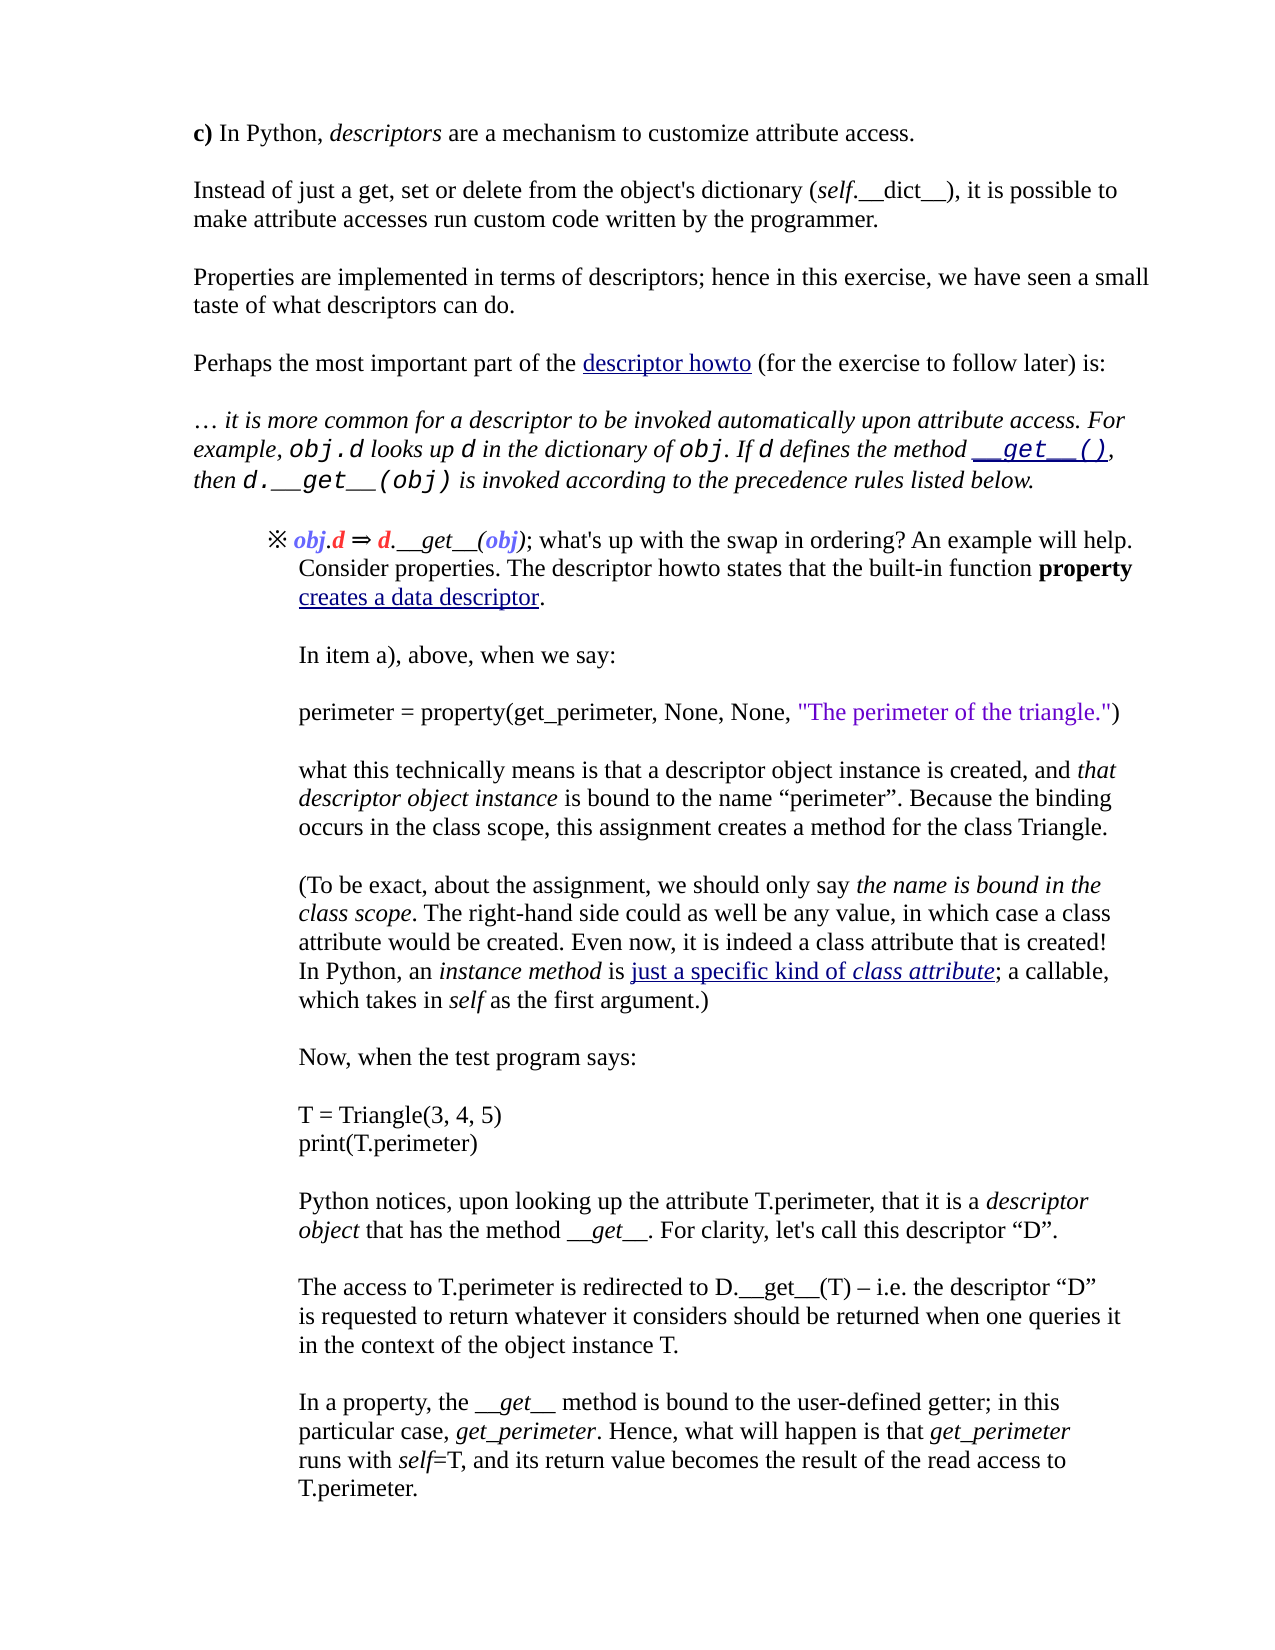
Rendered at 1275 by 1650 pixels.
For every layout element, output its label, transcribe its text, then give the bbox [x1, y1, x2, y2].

list c) In Python, descriptors are a mechanism to customize attribute access. Instead of just a get, set or delete from the object's dictionary (self.__dict__), it is possible to make attribute accesses run custom code written by the programmer. Properties are implemented in terms of descriptors; hence in this exercise, we have seen a small taste of what descriptors can do. Perhaps the most important part of the descriptor howto (for the exercise to follow later) is: … it is more common for a descriptor to be invoked automatically upon attribute access. For example, obj.d looks up d in the dictionary of obj. If d defines the method __get__(), then d.__get__(obj) is invoked according to the precedence rules listed below. ※ obj.d ⇒ d.__get__(obj); what's up with the swap in ordering? An example will help. Consider properties. The descriptor howto states that the built-in function property creates a data descriptor. In item a), above, when we say: perimeter = property(get_perimeter, None, None, "The perimeter of the triangle.") what this technically means is that a descriptor object instance is created, and that descriptor object instance is bound to the name “perimeter”. Because the binding occurs in the class scope, this assignment creates a method for the class Triangle. (To be exact, about the assignment, we should only say the name is bound in the class scope. The right-hand side could as well be any value, in which case a class attribute would be created. Even now, it is indeed a class attribute that is created! In Python, an instance method is just a specific kind of class attribute; a callable, which takes in self as the first argument.) Now, when the test program says: T = Triangle(3, 4, 5) print(T.perimeter) Python notices, upon looking up the attribute T.perimeter, that it is a descriptor object that has the method __get__. For clarity, let's call this descriptor “D”. The access to T.perimeter is redirected to D.__get__(T) – i.e. the descriptor “D” is requested to return whatever it considers should be returned when one queries it in the context of the object instance T. In a property, the __get__ method is bound to the user-defined getter; in this particular case, get_perimeter. Hence, what will happen is that get_perimeter runs with self=T, and its return value becomes the result of the read access to T.perimeter. [156, 118, 1157, 1502]
